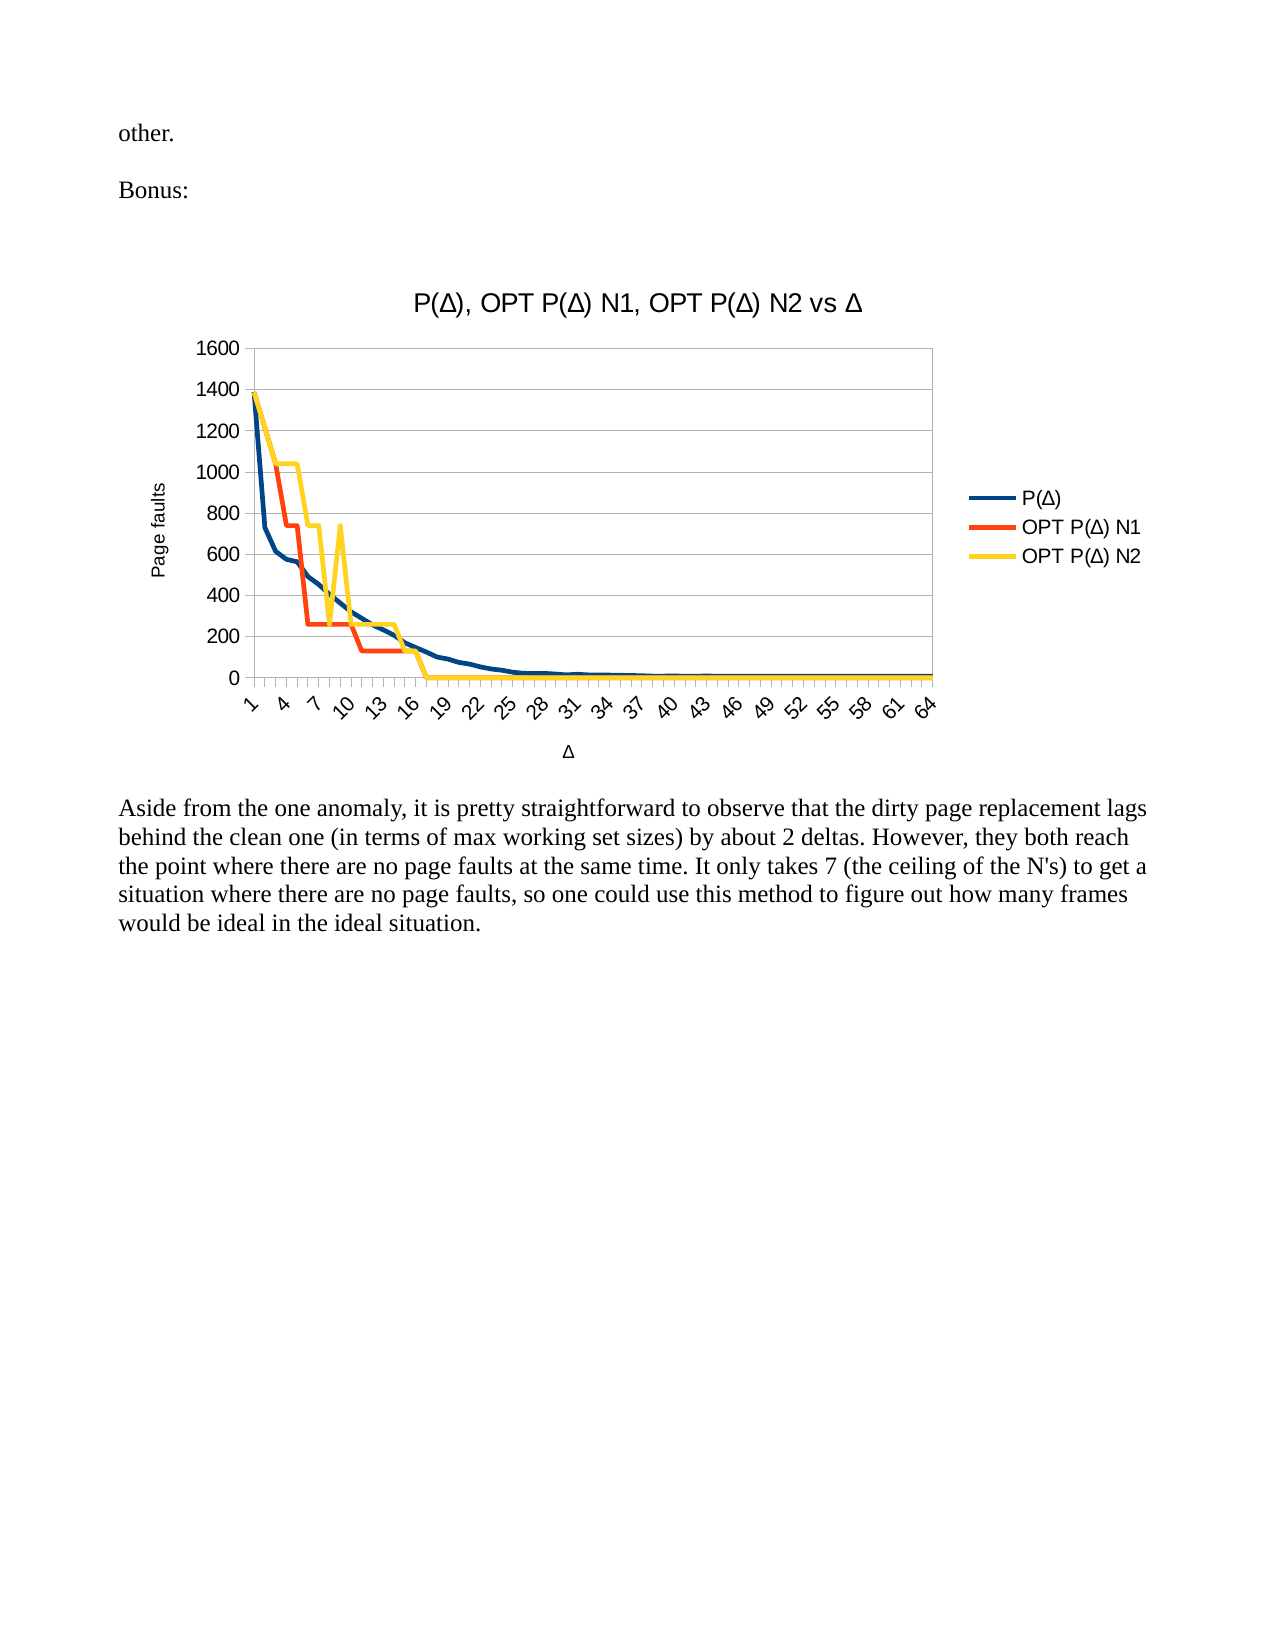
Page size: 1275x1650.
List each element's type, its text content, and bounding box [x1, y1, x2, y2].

text Aside from the one anomaly, it is pretty straightforward to observe that the dirty page replacement lags behind the clean one (in terms of max working set sizes) by about 2 deltas. However, they both reach the point where there are no page faults at the same time. It only takes 7 (the ceiling of the N's) to get a situation where there are no page faults, so one could use this method to figure out how many frames would be ideal in the ideal situation. [118, 794, 1157, 937]
text other. [118, 118, 1157, 147]
text Bonus: [118, 176, 1157, 204]
